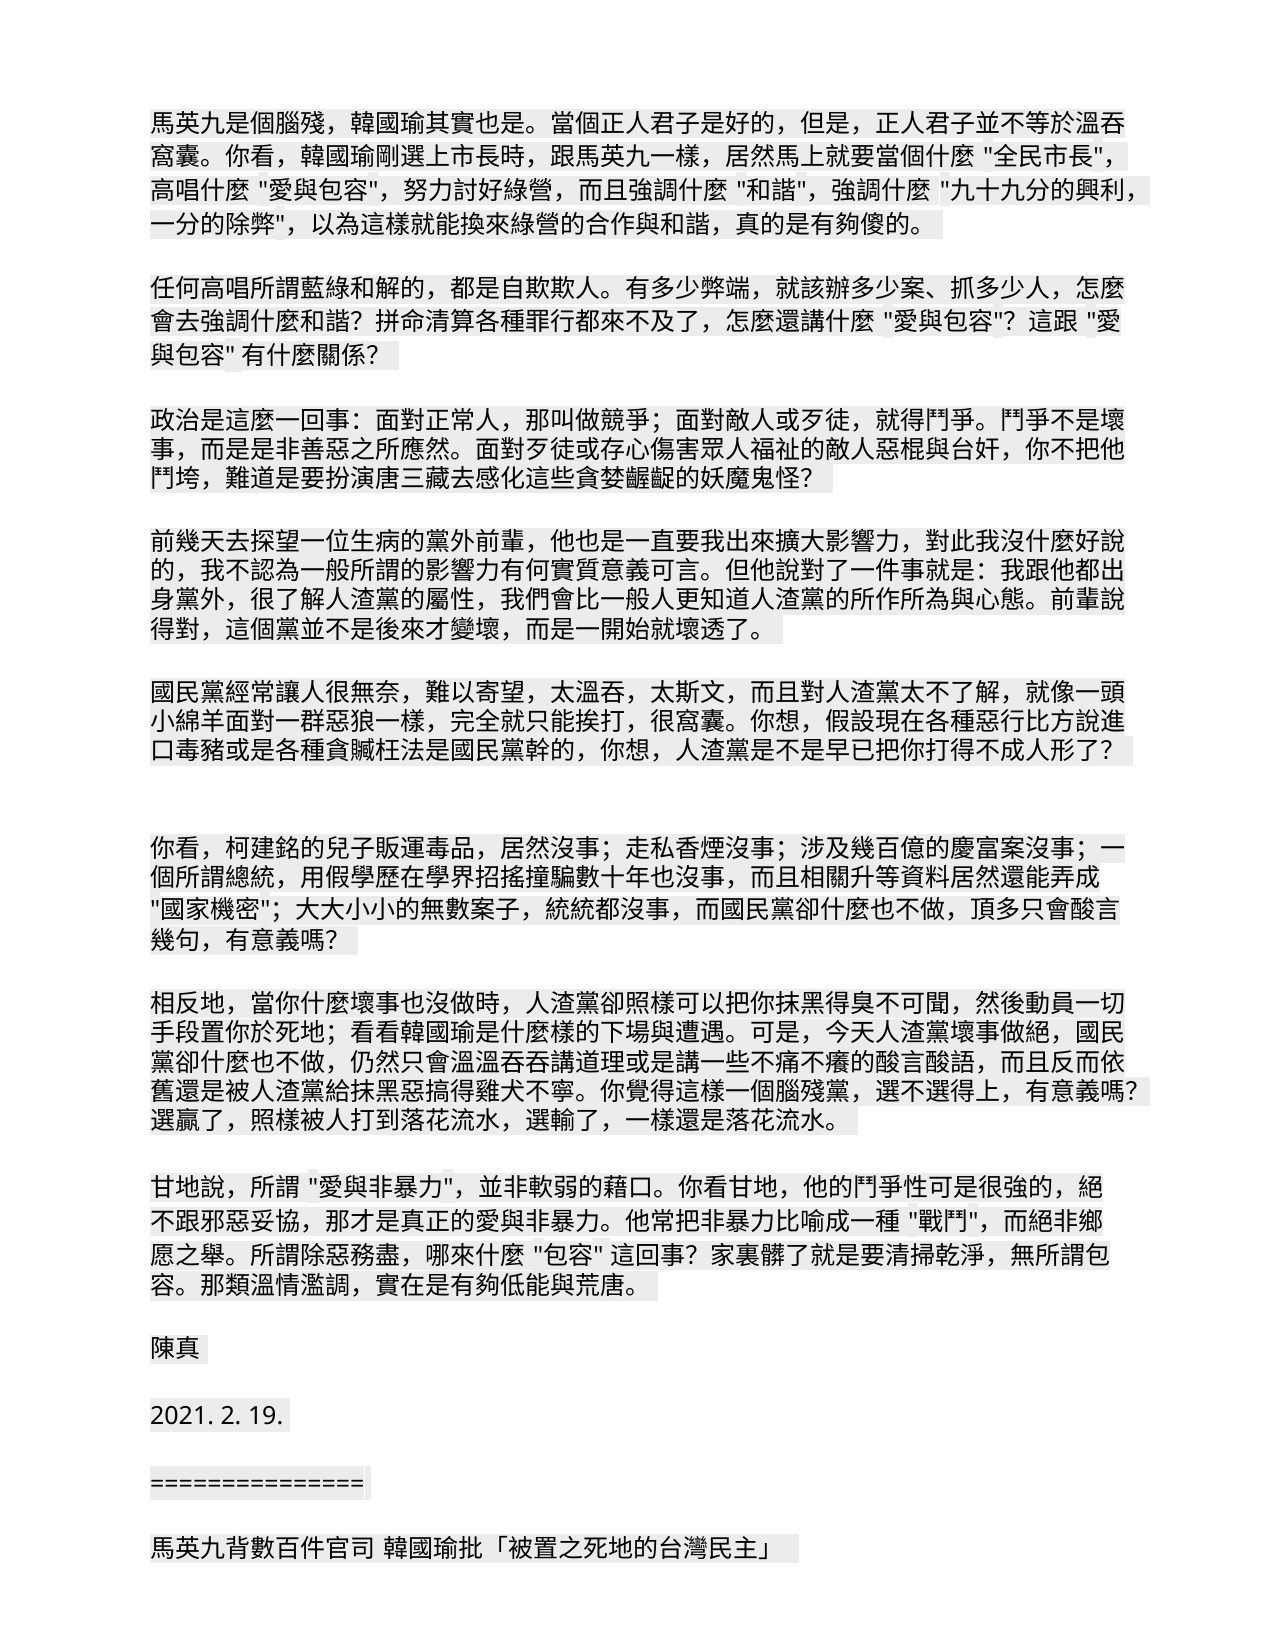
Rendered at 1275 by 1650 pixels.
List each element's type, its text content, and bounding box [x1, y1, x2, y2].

text 不管你喜不喜歡馬英九，不管你如何評價其政治作為，你都沒法否認他的清廉和奉公守法的誇張程度。比方說人家打算送他一個馬克杯，他得先研究這杯子有沒有超過幾十元的公務員收禮規範，才能決定應不應該收下。 相較於用 "怪手" 吃喝金山銀山、把國庫當成自家金庫、無所不貪的人渣黨，馬英九根本就是個聖人。在清廉方面，其一介不取的程度，政壇上能與之匹配的大概也只有林義雄、陳定南等等極少數人。 但是，一萬個阿扁之貪婪程度的人渣黨，卻處心積慮想把馬英九抓去關，想方設法控告了他居然高達三百多個罪名。你知道，馬英九奉公守法的個性就是乖乖地不斷每天跑法院，接受所謂偵訊；許多時候其實就是上法院接受各種人格羞辱與疲勞偵訊，有時一偵訊就是十幾個小時。 當一個人每天跑法院，跑好幾年，媒體也根本不可能會再報導了，但馬英九還是照樣乖乖每天跑法院接受司法羞辱與惡整。 我想說的不是批評人渣黨的無恥齷齪，而是批評類似馬英九那樣一種溫溫吞吞任辱任謗的小綿羊作風。你要知道，你面對的是一群毫無羞恥心、無惡不作、無所不用其極的人渣漢奸犯罪集團，若要依法辦事，這個人渣黨不知道得槍斃多少人，而你卻還乖乖地被他惡搞，乖乖地跟他講道理，那不是很可笑嗎？ 我不是說你具體上應該怎麼做，而是說你得搞清楚你所面對的是一群無惡不作的歹徒。這時候，乖乖被整是很可笑的。對付人渣歹徒最好的方法就是攻擊。馬英九如果真的不懂，可以來問我，我能教你幾招。 比方說，拒絕出庭，讓法院來拘提你；三百個案子可以拘提三百次，好讓人民知道這個人渣黨是如何以司法做為鬥爭工具；或是糾集群眾包圍人渣黨黨部或所謂總統府；想辦法取得人渣黨的各種貪污犯罪證據，把這些真正應該坐牢或槍斃的歹徒統統繩之以法；或是當了八年總統總該知道許多內幕吧，不妨把消息透露給媒體，好讓記者有個線索去追查。 馬英九是個腦殘，韓國瑜其實也是。當個正人君子是好的，但是，正人君子並不等於溫吞窩囊。你看，韓國瑜剛選上市長時，跟馬英九一樣，居然馬上就要當個什麼 "全民市長"，高唱什麼 "愛與包容"，努力討好綠營，而且強調什麼 "和諧"，強調什麼 "九十九分的興利，一分的除弊"，以為這樣就能換來綠營的合作與和諧，真的是有夠傻的。 任何高唱所謂藍綠和解的，都是自欺欺人。有多少弊端，就該辦多少案、抓多少人，怎麼會去強調什麼和諧？拼命清算各種罪行都來不及了，怎麼還講什麼 "愛與包容"？這跟 "愛與包容" 有什麼關係？ 政治是這麼一回事：面對正常人，那叫做競爭；面對敵人或歹徒，就得鬥爭。鬥爭不是壞事，而是是非善惡之所應然。面對歹徒或存心傷害眾人福祉的敵人惡棍與台奸，你不把他鬥垮，難道是要扮演唐三藏去感化這些貪婪齷齪的妖魔鬼怪？ 前幾天去探望一位生病的黨外前輩，他也是一直要我出來擴大影響力，對此我沒什麼好說的，我不認為一般所謂的影響力有何實質意義可言。但他說對了一件事就是：我跟他都出身黨外，很了解人渣黨的屬性，我們會比一般人更知道人渣黨的所作所為與心態。前輩說得對，這個黨並不是後來才變壞，而是一開始就壞透了。 國民黨經常讓人很無奈，難以寄望，太溫吞，太斯文，而且對人渣黨太不了解，就像一頭小綿羊面對一群惡狼一樣，完全就只能挨打，很窩囊。你想，假設現在各種惡行比方說進口毒豬或是各種貪贓枉法是國民黨幹的，你想，人渣黨是不是早已把你打得不成人形了？ 你看，柯建銘的兒子販運毒品，居然沒事；走私香煙沒事；涉及幾百億的慶富案沒事；一個所謂總統，用假學歷在學界招搖撞騙數十年也沒事，而且相關升等資料居然還能弄成 "國家機密"；大大小小的無數案子，統統都沒事，而國民黨卻什麼也不做，頂多只會酸言幾句，有意義嗎？ 相反地，當你什麼壞事也沒做時，人渣黨卻照樣可以把你抹黑得臭不可聞，然後動員一切手段置你於死地；看看韓國瑜是什麼樣的下場與遭遇。可是，今天人渣黨壞事做絕，國民黨卻什麼也不做，仍然只會溫溫吞吞講道理或是講一些不痛不癢的酸言酸語，而且反而依舊還是被人渣黨給抹黑惡搞得雞犬不寧。你覺得這樣一個腦殘黨，選不選得上，有意義嗎？選贏了，照樣被人打到落花流水，選輸了，一樣還是落花流水。 甘地說，所謂 "愛與非暴力"，並非軟弱的藉口。你看甘地，他的鬥爭性可是很強的，絕不跟邪惡妥協，那才是真正的愛與非暴力。他常把非暴力比喻成一種 "戰鬥"，而絕非鄉愿之舉。所謂除惡務盡，哪來什麼 "包容" 這回事？家裏髒了就是要清掃乾淨，無所謂包容。那類溫情濫調，實在是有夠低能與荒唐。 陳真 2021. 2. 19. =============== 馬英九背數百件官司 韓國瑜批「被置之死地的台灣民主」 中廣新聞網 2021年2月19日 罷免後沉潛，鮮少針對政治議題發表看法的前高雄市長韓國瑜，昨晚在臉書發文替前總統馬英九叫屈，對馬英九不斷跑法院的現況，韓國瑜感嘆「被置之死地的台灣民主」。 韓國瑜指出，春節剛過，百工百業回到崗位努力工作，馬英九，一個已經卸任的民主國家元首，卻在此時此刻不斷的跑法院、出庭，只因身上背了數百條官司。到底犯了多麼十惡不赦的罪，竟然可以安上數百個罪名。 韓國瑜質疑蔡英文總統，如果4年後換妳下台，身上背了數百件官司，妳承受得了嗎，民進黨難道真這麼有信心，自己會是永遠的執政黨嗎，痛批民進黨為了政治利益、想盡各種惡劣手段要置政治對手於死地；為了政治報復、花上天價訴訟費用，也要將馬英九安上一個罪名，這些惡劣手段，打擊的不只是馬英九、更是台灣人引以為傲的民主價值；這些訴訟費用，買單的不是民進黨黨產，而是台灣人辛勤努力的血汗稅金。 [150, 75, 1125, 1563]
